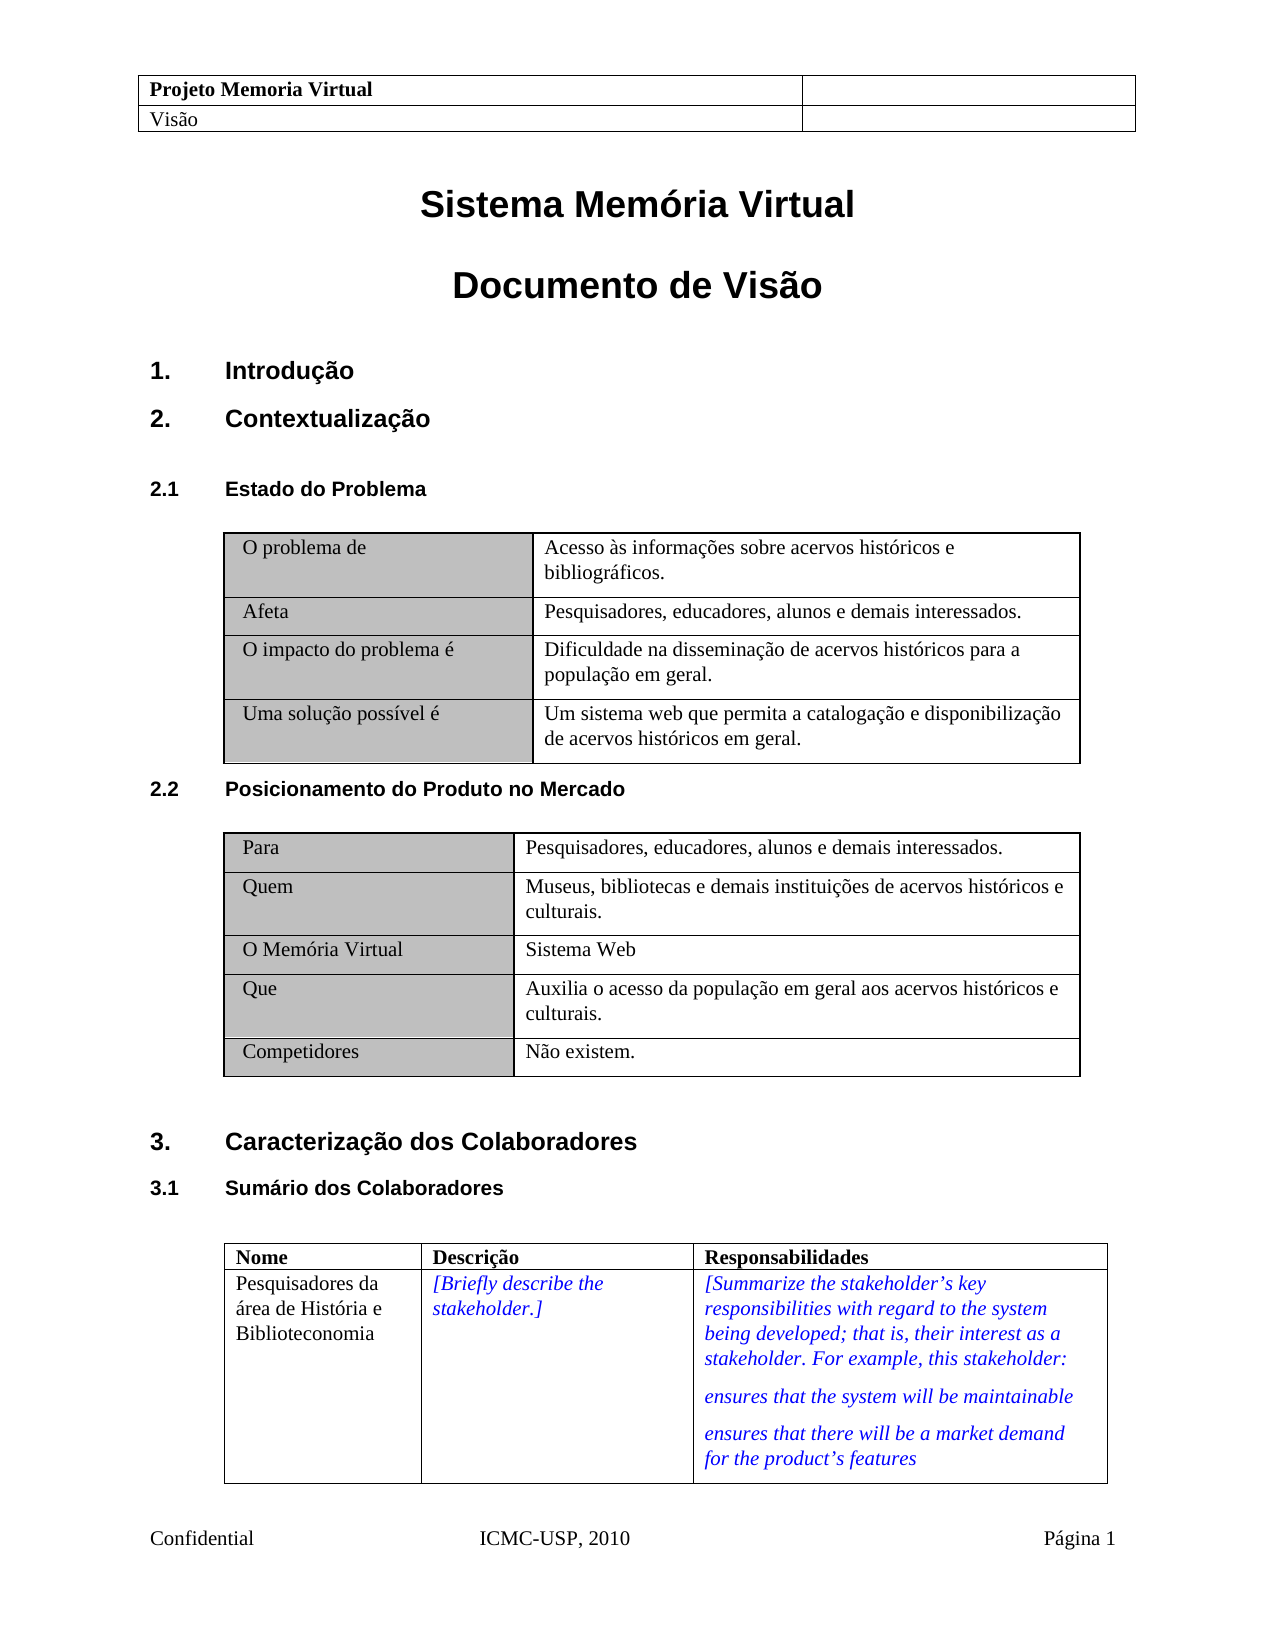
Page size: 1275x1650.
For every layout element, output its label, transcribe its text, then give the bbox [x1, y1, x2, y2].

table_cell Museus, bibliotecas e demais instituições de acervos históricos e culturais. [515, 873, 1079, 935]
subtitle Posicionamento do Produto no Mercado [150, 776, 1125, 801]
table_cell O Memória Virtual [225, 936, 513, 974]
subtitle Sumário dos Colaboradores [150, 1174, 1125, 1199]
table_cell Que [225, 975, 513, 1037]
table_cell Auxilia o acesso da população em geral aos acervos históricos e culturais. [515, 975, 1079, 1037]
subtitle Contextualização [150, 403, 1125, 432]
table_cell [Summarize the stakeholder’s key responsibilities with regard to the system being developed; that is, their interest as a stakeholder. For example, this stakeholder: ensures that the system will be maintainable ensures that there will be a market demand for the product’s features [694, 1270, 1107, 1483]
table_cell Afeta [225, 598, 532, 635]
table_cell O impacto do problema é [225, 636, 532, 699]
title Sistema Memória Virtual [150, 182, 1125, 225]
table_cell Um sistema web que permita a catalogação e disponibilização de acervos históricos em geral. [534, 700, 1079, 762]
table_header Para [225, 834, 513, 872]
table_cell Dificuldade na disseminação de acervos históricos para a população em geral. [534, 636, 1079, 699]
title Documento de Visão [150, 263, 1125, 306]
table_cell Não existem. [515, 1039, 1079, 1076]
table_cell Uma solução possível é [225, 700, 532, 762]
table_cell Sistema Web [515, 936, 1079, 974]
table_header Descrição [422, 1244, 693, 1269]
table_header O problema de [225, 534, 532, 597]
table_cell Quem [225, 873, 513, 935]
subtitle Estado do Problema [150, 476, 1125, 501]
table_cell Pesquisadores, educadores, alunos e demais interessados. [534, 598, 1079, 635]
table_header Nome [225, 1244, 421, 1269]
table_header Acesso às informações sobre acervos históricos e bibliográficos. [534, 534, 1079, 597]
table_cell [Briefly describe the stakeholder.] [422, 1270, 693, 1483]
table_cell Pesquisadores da área de História e Biblioteconomia [225, 1270, 421, 1483]
subtitle Caracterização dos Colaboradores [150, 1127, 1125, 1156]
table_header Pesquisadores, educadores, alunos e demais interessados. [515, 834, 1079, 872]
subtitle Introdução [150, 356, 1125, 385]
table_cell Competidores [225, 1039, 513, 1076]
table_header Responsabilidades [694, 1244, 1107, 1269]
